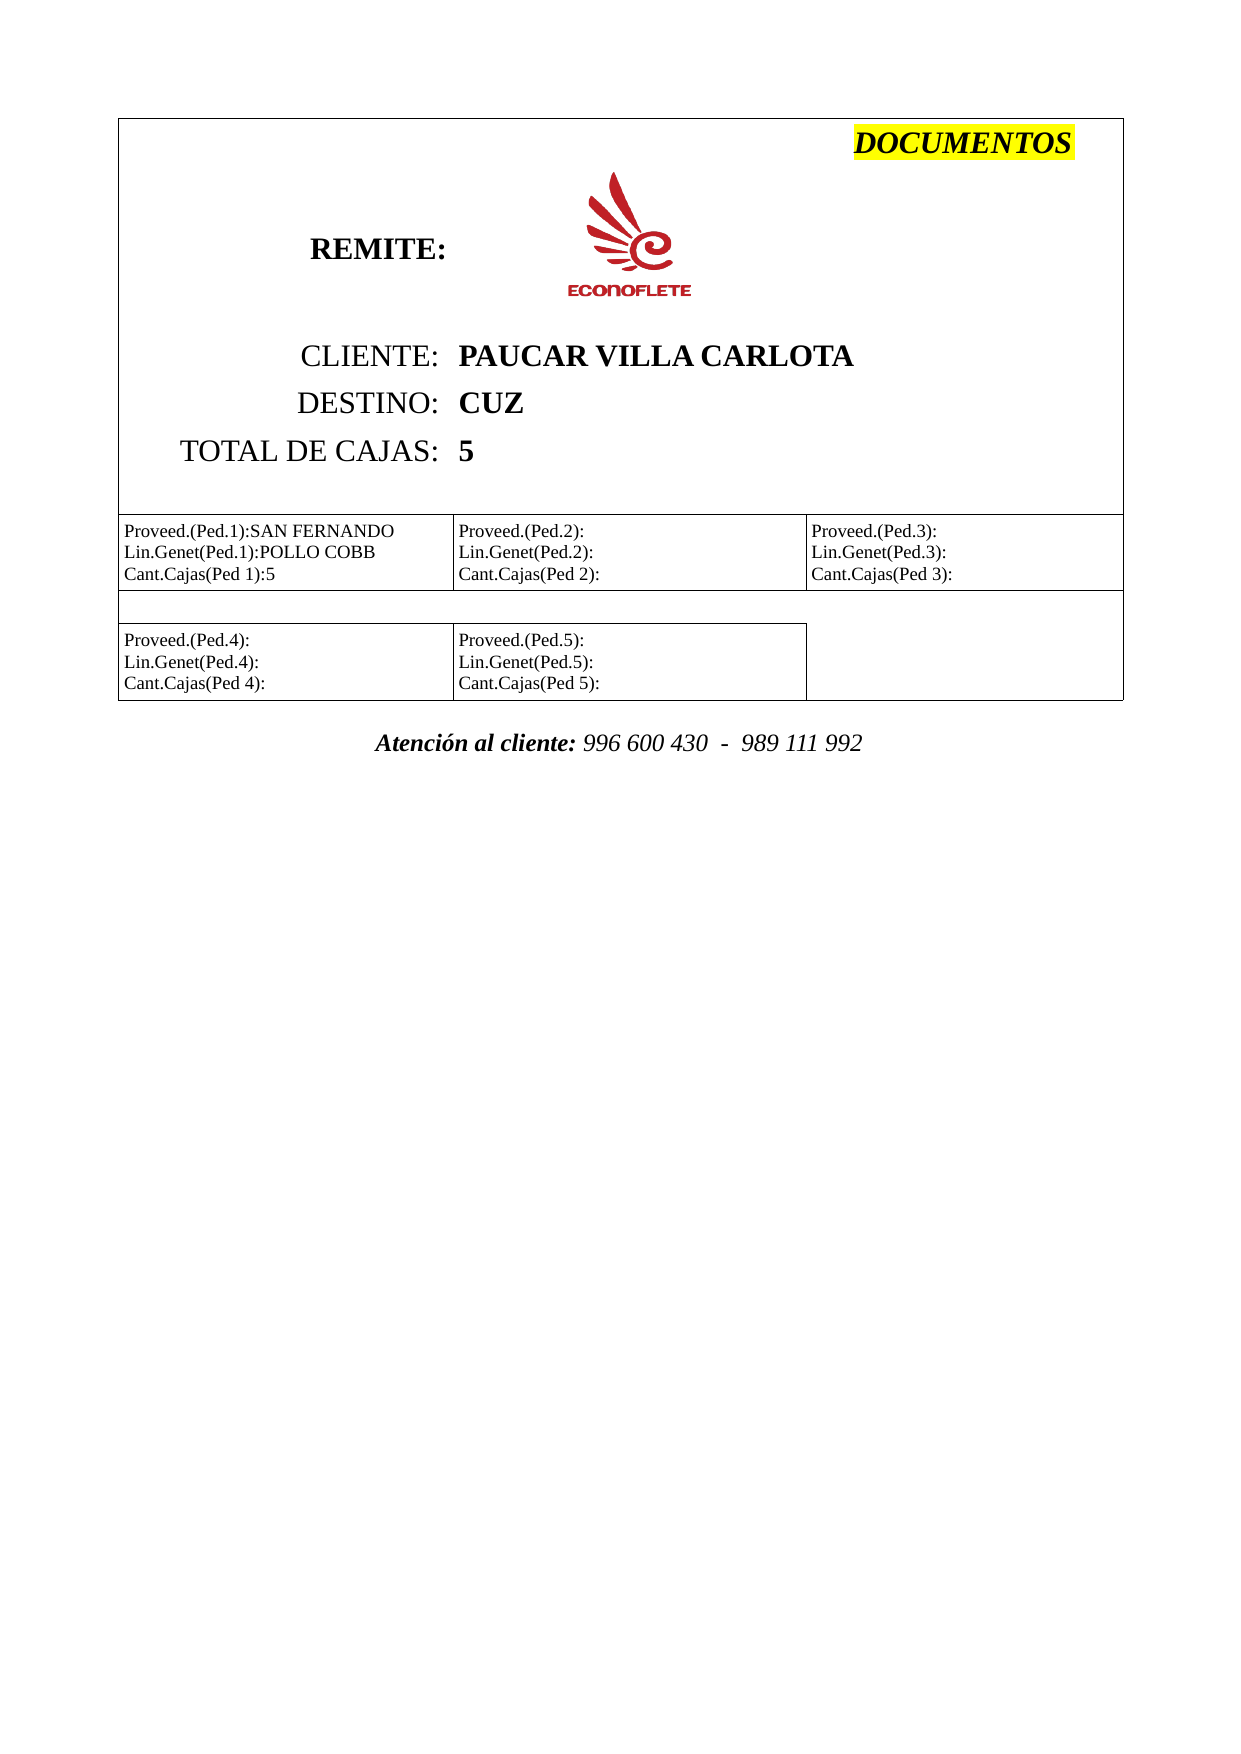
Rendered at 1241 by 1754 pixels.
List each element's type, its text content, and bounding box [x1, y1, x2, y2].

table_cell [453, 474, 806, 514]
table_cell [806, 591, 1123, 623]
table_cell Proveed.(Ped.2): Lin.Genet(Ped.2): Cant.Cajas(Ped 2): [454, 515, 806, 590]
table_cell [806, 379, 1123, 426]
table_cell [806, 166, 1123, 332]
table_cell [806, 474, 1123, 514]
table_header [119, 119, 453, 166]
table_cell [119, 591, 453, 623]
table_cell Proveed.(Ped.1):SAN FERNANDO Lin.Genet(Ped.1):POLLO COBB Cant.Cajas(Ped 1):5 [119, 515, 453, 590]
picture [552, 171, 707, 297]
text Atención al cliente: 996 600 430 - 989 111 992 [118, 728, 1122, 757]
table_cell [453, 591, 806, 623]
table_header [453, 119, 806, 166]
table_cell DESTINO: [119, 379, 453, 426]
table_cell PAUCAR VILLA CARLOTA [453, 332, 1123, 379]
table_cell CUZ [453, 379, 806, 426]
table_header DOCUMENTOS [806, 119, 1123, 166]
table_cell CLIENTE: [119, 332, 453, 379]
table_cell [453, 166, 806, 332]
table_cell Proveed.(Ped.5): Lin.Genet(Ped.5): Cant.Cajas(Ped 5): [454, 624, 806, 699]
table_cell Proveed.(Ped.3): Lin.Genet(Ped.3): Cant.Cajas(Ped 3): [807, 515, 1123, 590]
table_cell [119, 474, 453, 514]
table_cell 5 [453, 426, 1123, 474]
table_cell REMITE: [119, 166, 453, 332]
table_cell TOTAL DE CAJAS: [119, 426, 453, 474]
table_cell [807, 623, 1123, 699]
table_cell Proveed.(Ped.4): Lin.Genet(Ped.4): Cant.Cajas(Ped 4): [119, 624, 453, 699]
